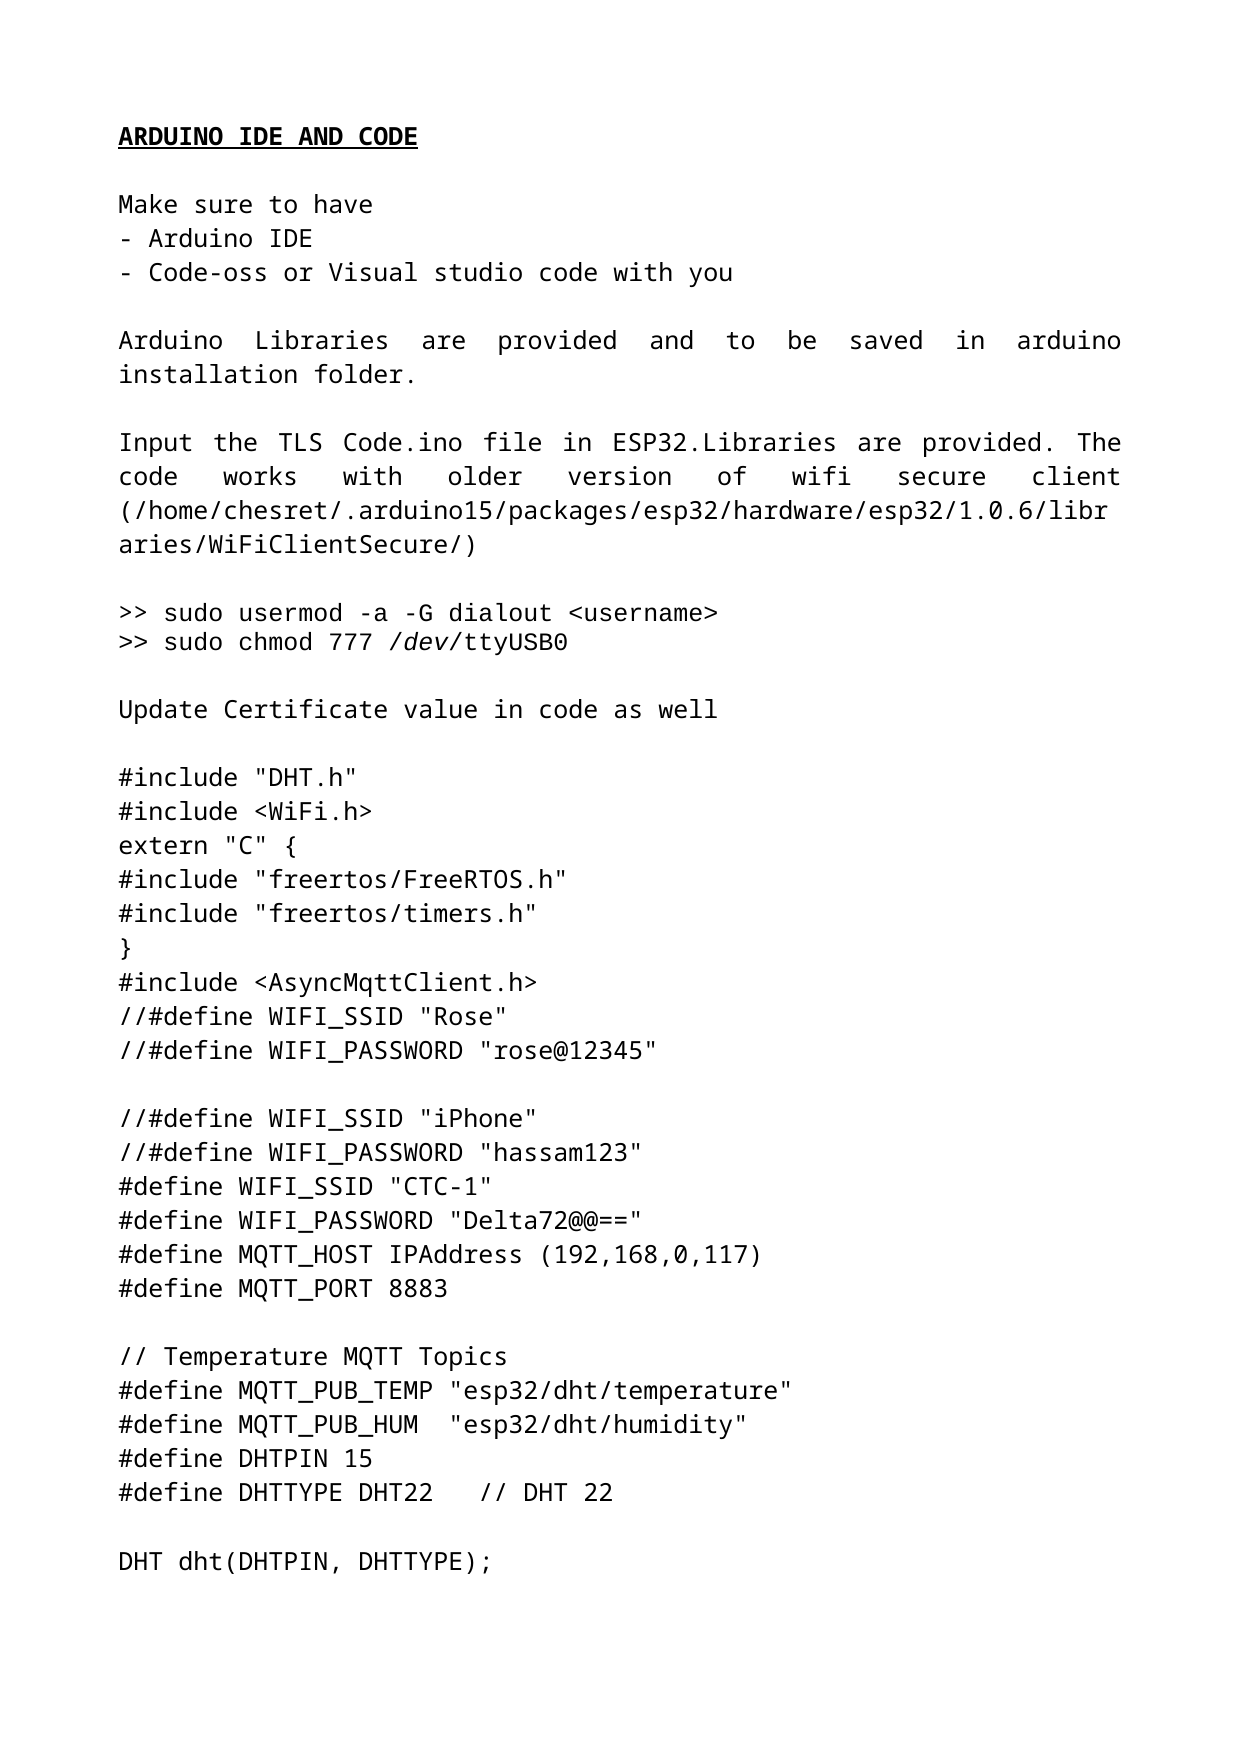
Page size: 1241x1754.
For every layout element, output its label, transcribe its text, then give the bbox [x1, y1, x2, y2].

text //#define WIFI_PASSWORD "rose@12345" [118, 1032, 1122, 1066]
text #include "DHT.h" [118, 760, 1122, 794]
text #define WIFI_SSID "CTC-1" [118, 1168, 1122, 1203]
text #define MQTT_PUB_HUM "esp32/dht/humidity" [118, 1407, 1122, 1441]
text #define DHTPIN 15 [118, 1441, 1122, 1475]
text #include "freertos/FreeRTOS.h" [118, 862, 1122, 896]
text - Code-oss or Visual studio code with you [118, 254, 1122, 288]
text //#define WIFI_SSID "iPhone" [118, 1100, 1122, 1134]
text Update Certificate value in code as well [118, 692, 1122, 726]
text Input the TLS Code.ino file in ESP32.Libraries are provided. The code works with older version of wifi secure client (/home/chesret/.arduino15/packages/esp32/hardware/esp32/1.0.6/libraries/WiFiClientSecure/) [118, 425, 1122, 561]
text Arduino Libraries are provided and to be saved in arduino installation folder. [118, 322, 1122, 391]
text #include <AsyncMqttClient.h> [118, 964, 1122, 998]
text - Arduino IDE [118, 220, 1122, 254]
text //#define WIFI_SSID "Rose" [118, 998, 1122, 1032]
text #define MQTT_HOST IPAddress (192,168,0,117) [118, 1237, 1122, 1271]
text // Temperature MQTT Topics [118, 1339, 1122, 1373]
text #define DHTTYPE DHT22 // DHT 22 [118, 1475, 1122, 1509]
text Make sure to have [118, 186, 1122, 220]
text extern "C" { [118, 828, 1122, 862]
text ARDUINO IDE AND CODE [118, 118, 1122, 152]
text //#define WIFI_PASSWORD "hassam123" [118, 1134, 1122, 1168]
text >> sudo chmod 777 /dev/ttyUSB0 [118, 629, 1122, 658]
text #define MQTT_PUB_TEMP "esp32/dht/temperature" [118, 1373, 1122, 1407]
text #define WIFI_PASSWORD "Delta72@@==" [118, 1203, 1122, 1237]
text >> sudo usermod -a -G dialout <username> [118, 595, 1122, 629]
text #define MQTT_PORT 8883 [118, 1271, 1122, 1305]
text #include "freertos/timers.h" [118, 896, 1122, 930]
text DHT dht(DHTPIN, DHTTYPE); [118, 1543, 1122, 1577]
text #include <WiFi.h> [118, 794, 1122, 828]
text } [118, 930, 1122, 964]
